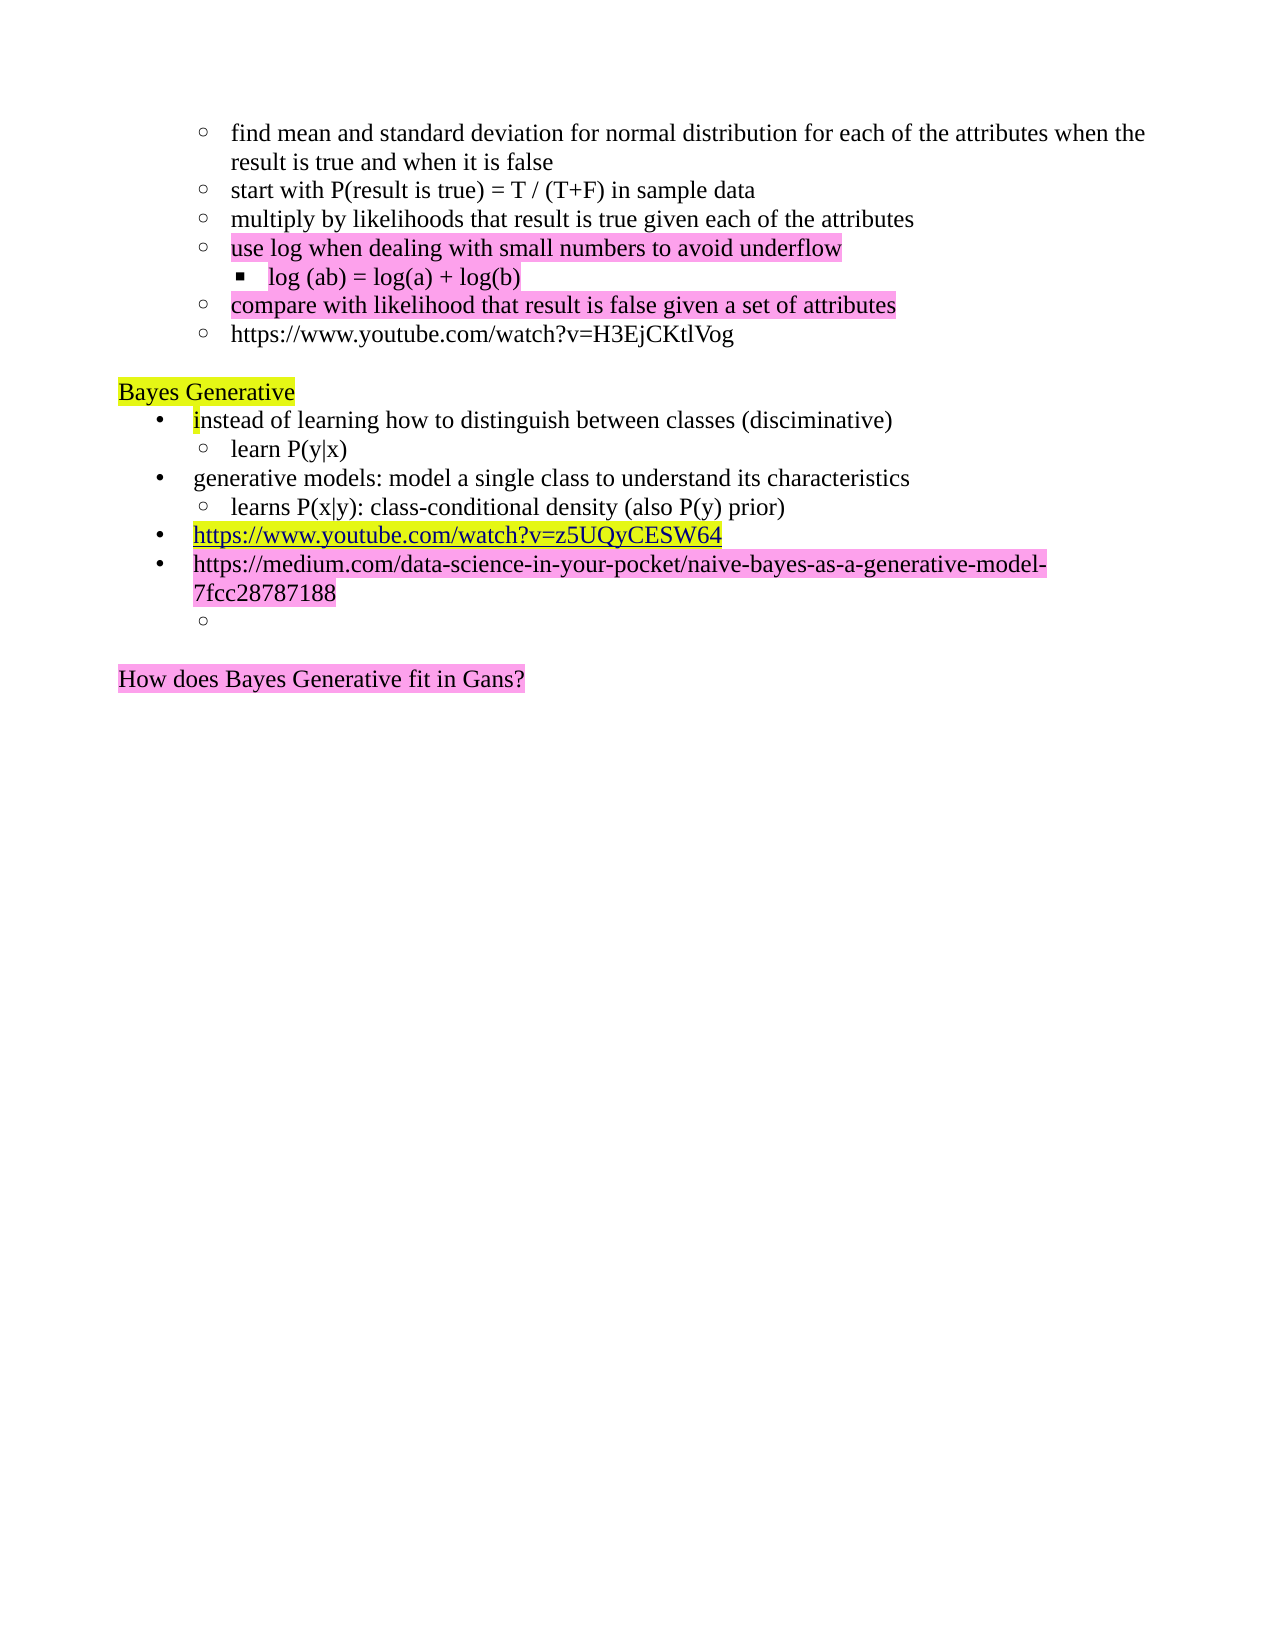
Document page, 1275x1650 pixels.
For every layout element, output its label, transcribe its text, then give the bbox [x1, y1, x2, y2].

list learn P(y|x) [193, 434, 1157, 463]
list learns P(x|y): class-conditional density (also P(y) prior) [193, 492, 1157, 521]
list generative models: model a single class to understand its characteristics [156, 463, 1157, 492]
list multiply by likelihoods that result is true given each of the attributes [193, 204, 1157, 233]
list use log when dealing with small numbers to avoid underflow [193, 233, 1157, 262]
list https://medium.com/data-science-in-your-pocket/naive-bayes-as-a-generative-model-7fcc28787188 [156, 549, 1157, 607]
text How does Bayes Generative fit in Gans? [118, 664, 1157, 693]
list find mean and standard deviation for normal distribution for each of the attributes when the result is true and when it is false [193, 118, 1157, 176]
list compare with likelihood that result is false given a set of attributes [193, 291, 1157, 319]
list start with P(result is true) = T / (T+F) in sample data [193, 176, 1157, 204]
list https://www.youtube.com/watch?v=H3EjCKtlVog [193, 319, 1157, 348]
text Bayes Generative [118, 377, 1157, 406]
list instead of learning how to distinguish between classes (disciminative) [156, 406, 1157, 434]
list log (ab) = log(a) + log(b) [231, 262, 1157, 291]
list https://www.youtube.com/watch?v=z5UQyCESW64 [156, 521, 1157, 549]
